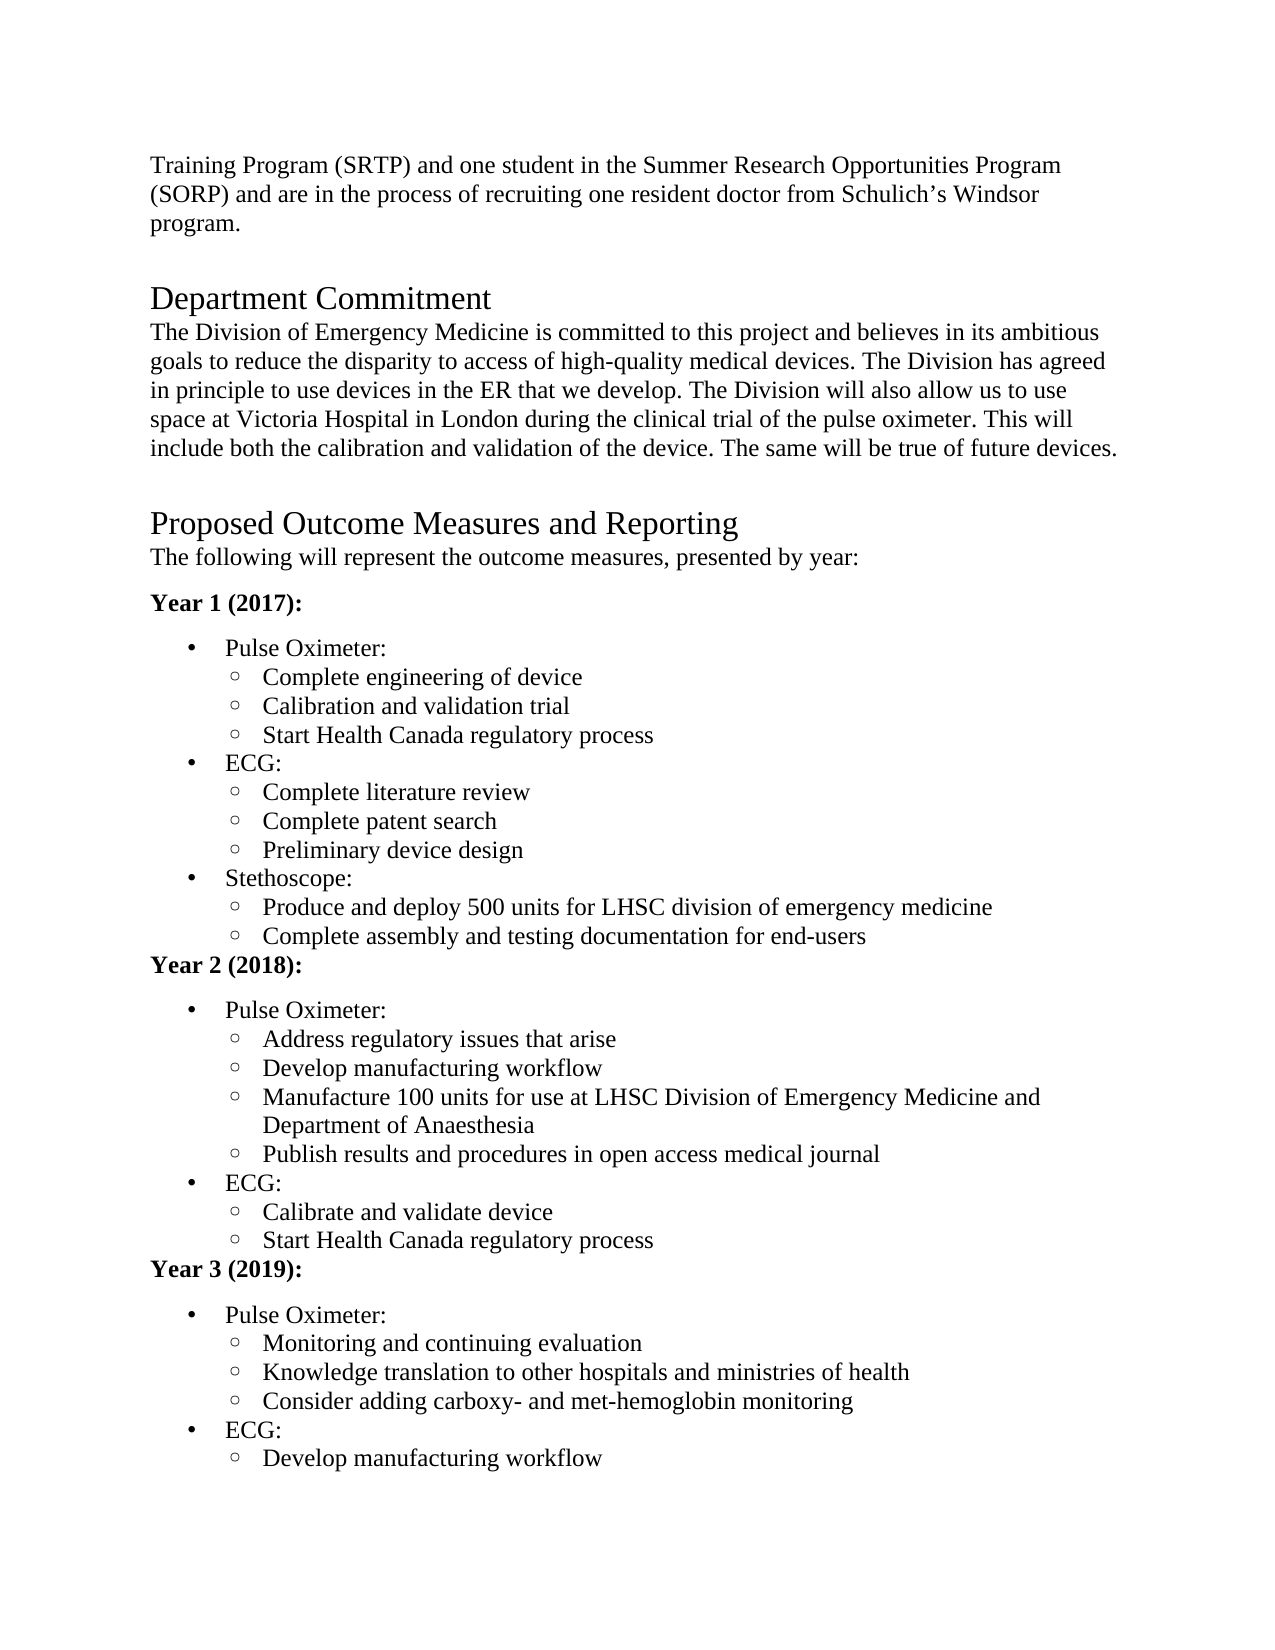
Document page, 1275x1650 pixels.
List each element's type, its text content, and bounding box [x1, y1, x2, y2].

text The Division of Emergency Medicine is committed to this project and believes in its ambitious goals to reduce the disparity to access of high-quality medical devices. The Division has agreed in principle to use devices in the ER that we develop. The Division will also allow us to use space at Victoria Hospital in London during the clinical trial of the pulse oximeter. This will include both the calibration and validation of the device. The same will be true of future devices. [150, 317, 1125, 462]
list Pulse Oximeter: [187, 995, 1125, 1024]
list ECG: [187, 1415, 1125, 1443]
list Publish results and procedures in open access medical journal [225, 1139, 1125, 1168]
list Develop manufacturing workflow [225, 1053, 1125, 1082]
text Year 1 (2017): [150, 588, 1125, 617]
list Pulse Oximeter: [187, 633, 1125, 662]
list Complete literature review [225, 777, 1125, 806]
list Monitoring and continuing evaluation [225, 1328, 1125, 1357]
list Start Health Canada regulatory process [225, 1225, 1125, 1254]
list ECG: [187, 748, 1125, 777]
list Address regulatory issues that arise [225, 1024, 1125, 1053]
list Start Health Canada regulatory process [225, 720, 1125, 748]
list Develop manufacturing workflow [225, 1443, 1125, 1472]
list Complete assembly and testing documentation for end-users [225, 921, 1125, 950]
list Consider adding carboxy- and met-hemoglobin monitoring [225, 1386, 1125, 1415]
list Knowledge translation to other hospitals and ministries of health [225, 1357, 1125, 1386]
subtitle Proposed Outcome Measures and Reporting [150, 504, 1125, 542]
list Complete engineering of device [225, 662, 1125, 691]
text The following will represent the outcome measures, presented by year: [150, 542, 1125, 571]
list Pulse Oximeter: [187, 1300, 1125, 1328]
list Stethoscope: [187, 863, 1125, 892]
text Training Program (SRTP) and one student in the Summer Research Opportunities Program (SORP) and are in the process of recruiting one resident doctor from Schulich’s Windsor program. [150, 150, 1125, 237]
list Calibrate and validate device [225, 1197, 1125, 1225]
subtitle Department Commitment [150, 278, 1125, 317]
list Preliminary device design [225, 835, 1125, 863]
list Manufacture 100 units for use at LHSC Division of Emergency Medicine and Department of Anaesthesia [225, 1082, 1125, 1139]
list Complete patent search [225, 806, 1125, 835]
list ECG: [187, 1168, 1125, 1197]
list Produce and deploy 500 units for LHSC division of emergency medicine [225, 892, 1125, 921]
list Calibration and validation trial [225, 691, 1125, 720]
text Year 2 (2018): [150, 950, 1125, 978]
text Year 3 (2019): [150, 1254, 1125, 1283]
